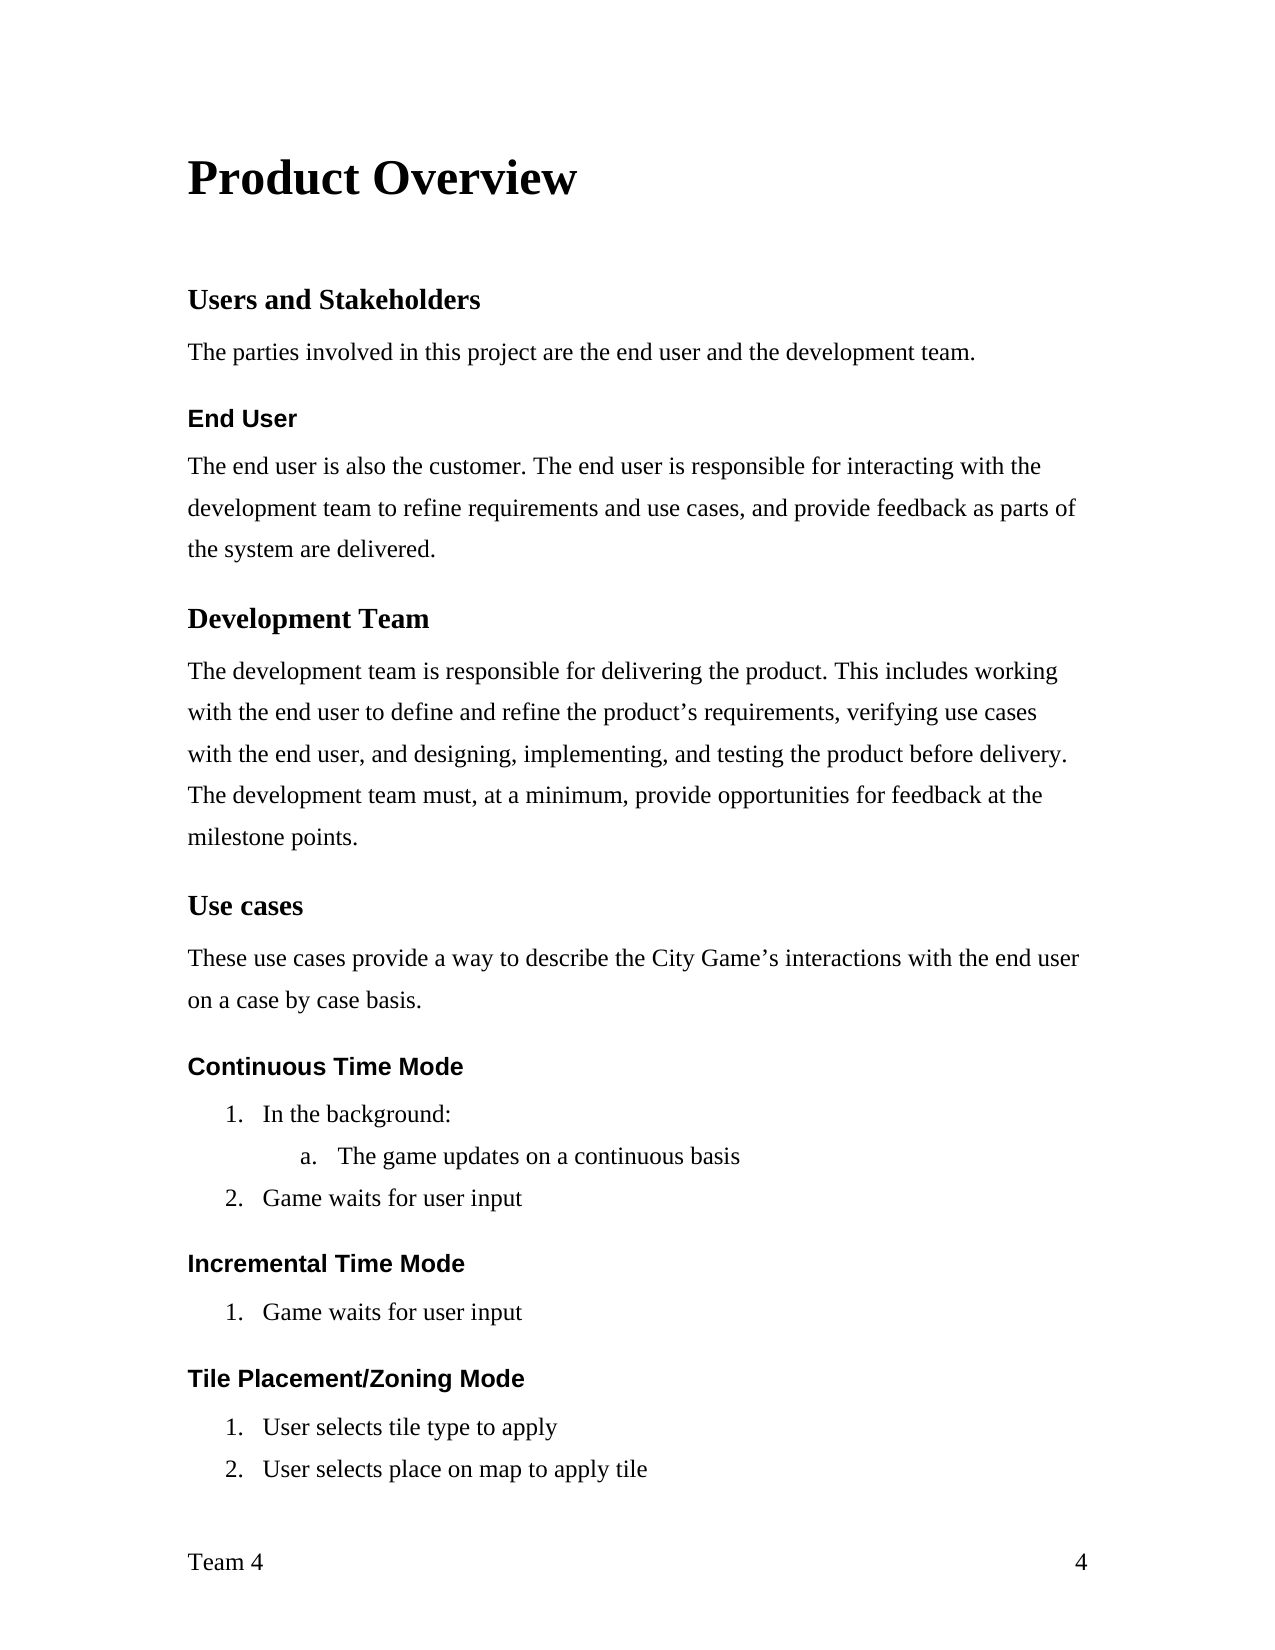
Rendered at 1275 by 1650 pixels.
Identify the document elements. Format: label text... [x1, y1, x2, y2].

subtitle Use cases [187, 890, 1087, 922]
list User selects place on map to apply tile [225, 1455, 1087, 1482]
text The end user is also the customer. The end user is responsible for interacting with the development team to refine requirements and use cases, and provide feedback as parts of the system are delivered. [187, 452, 1087, 563]
subtitle Product Overview [187, 150, 1087, 205]
text These use cases provide a way to describe the City Game’s interactions with the end user on a case by case basis. [187, 944, 1087, 1014]
subtitle Users and Stakeholders [187, 283, 1087, 315]
text The parties involved in this project are the end user and the development team. [187, 338, 1087, 366]
subtitle Incremental Time Mode [187, 1250, 1087, 1278]
list User selects tile type to apply [225, 1413, 1087, 1441]
subtitle Development Team [187, 602, 1087, 634]
subtitle Continuous Time Mode [187, 1052, 1087, 1080]
list The game updates on a continuous basis [300, 1142, 1087, 1170]
list In the background: [225, 1101, 1087, 1128]
text The development team is responsible for delivering the product. This includes working with the end user to define and refine the product’s requirements, verifying use cases with the end user, and designing, implementing, and testing the product before delivery. The development team must, at a minimum, provide opportunities for feedback at the milestone points. [187, 657, 1087, 851]
subtitle End User [187, 404, 1087, 432]
list Game waits for user input [225, 1184, 1087, 1211]
subtitle Tile Placement/Zoning Mode [187, 1365, 1087, 1393]
list Game waits for user input [225, 1298, 1087, 1326]
